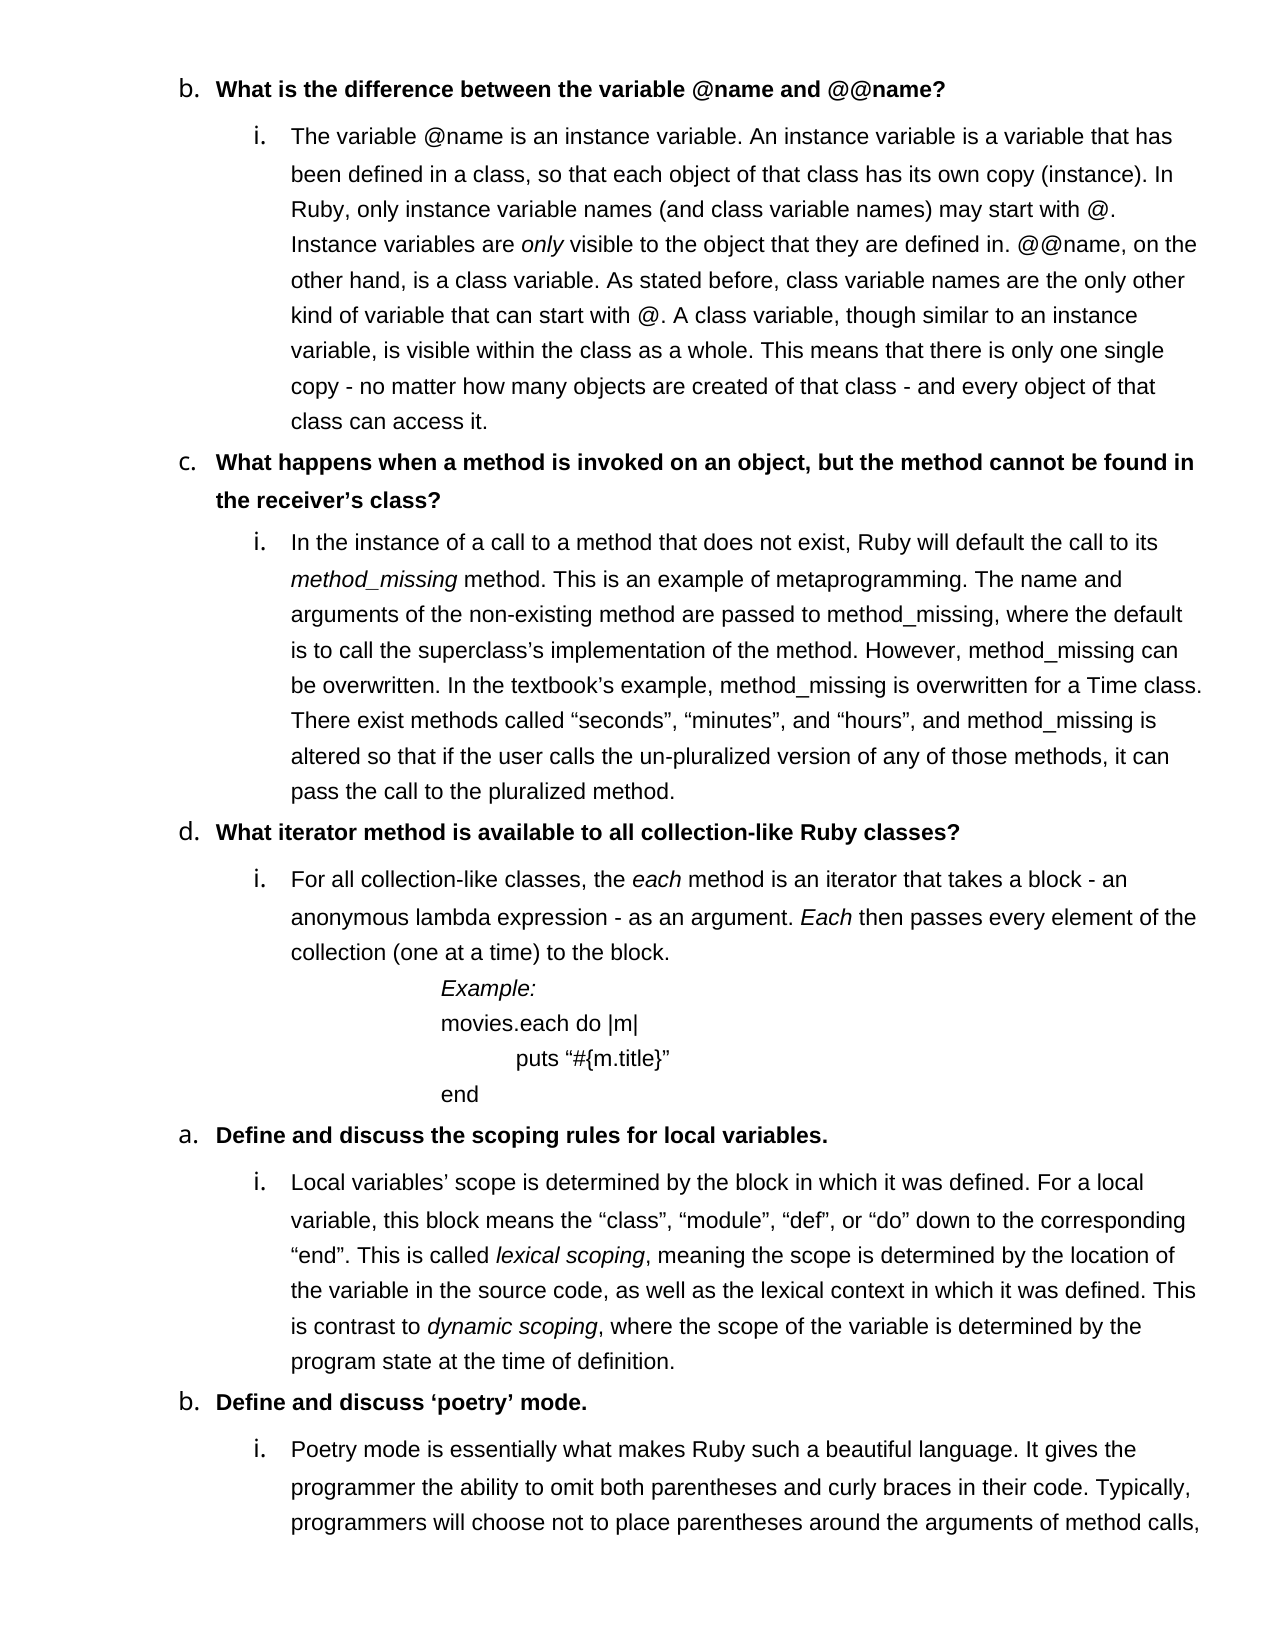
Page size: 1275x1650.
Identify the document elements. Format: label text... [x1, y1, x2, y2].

list Local variables’ scope is determined by the block in which it was defined. For a local variable, this block means the “class”, “module”, “def”, or “do” down to the corresponding “end”. This is called lexical scoping, meaning the scope is determined by the location of the variable in the source code, as well as the lexical context in which it was defined. This is contrast to dynamic scoping, where the scope of the variable is determined by the program state at the time of definition. [253, 1164, 1204, 1374]
text end [141, 1081, 1204, 1107]
list Define and discuss ‘poetry’ mode. [178, 1384, 1204, 1418]
text puts “#{m.title}” [141, 1046, 1204, 1072]
list What happens when a method is invoked on an object, but the method cannot be found in the receiver’s class? [178, 444, 1204, 513]
list Poetry mode is essentially what makes Ruby such a beautiful language. It gives the programmer the ability to omit both parentheses and curly braces in their code. Typically, programmers will choose not to place parentheses around the arguments of method calls, [253, 1431, 1204, 1536]
text movies.each do |m| [141, 1011, 1204, 1036]
list What iterator method is available to all collection-like Ruby classes? [178, 814, 1204, 848]
list The variable @name is an instance variable. An instance variable is a variable that has been defined in a class, so that each object of that class has its own copy (instance). In Ruby, only instance variable names (and class variable names) may start with @. Instance variables are only visible to the object that they are defined in. @@name, on the other hand, is a class variable. As stated before, class variable names are the only other kind of variable that can start with @. A class variable, though similar to an instance variable, is visible within the class as a whole. This means that there is only one single copy - no matter how many objects are created of that class - and every object of that class can access it. [253, 118, 1204, 434]
list In the instance of a call to a method that does not exist, Ruby will default the call to its method_missing method. This is an example of metaprogramming. The name and arguments of the non-existing method are passed to method_missing, where the default is to call the superclass’s implementation of the method. However, method_missing can be overwritten. In the textbook’s example, method_missing is overwritten for a Time class. There exist methods called “seconds”, “minutes”, and “hours”, and method_missing is altered so that if the user calls the un-pluralized version of any of those methods, it can pass the call to the pluralized method. [253, 523, 1204, 804]
list What is the difference between the variable @name and @@name? [178, 71, 1204, 105]
list Define and discuss the scoping rules for local variables. [178, 1117, 1204, 1151]
list For all collection-like classes, the each method is an iterator that takes a block - an anonymous lambda expression - as an argument. Each then passes every element of the collection (one at a time) to the block. [253, 861, 1204, 966]
text Example: [141, 975, 1204, 1001]
